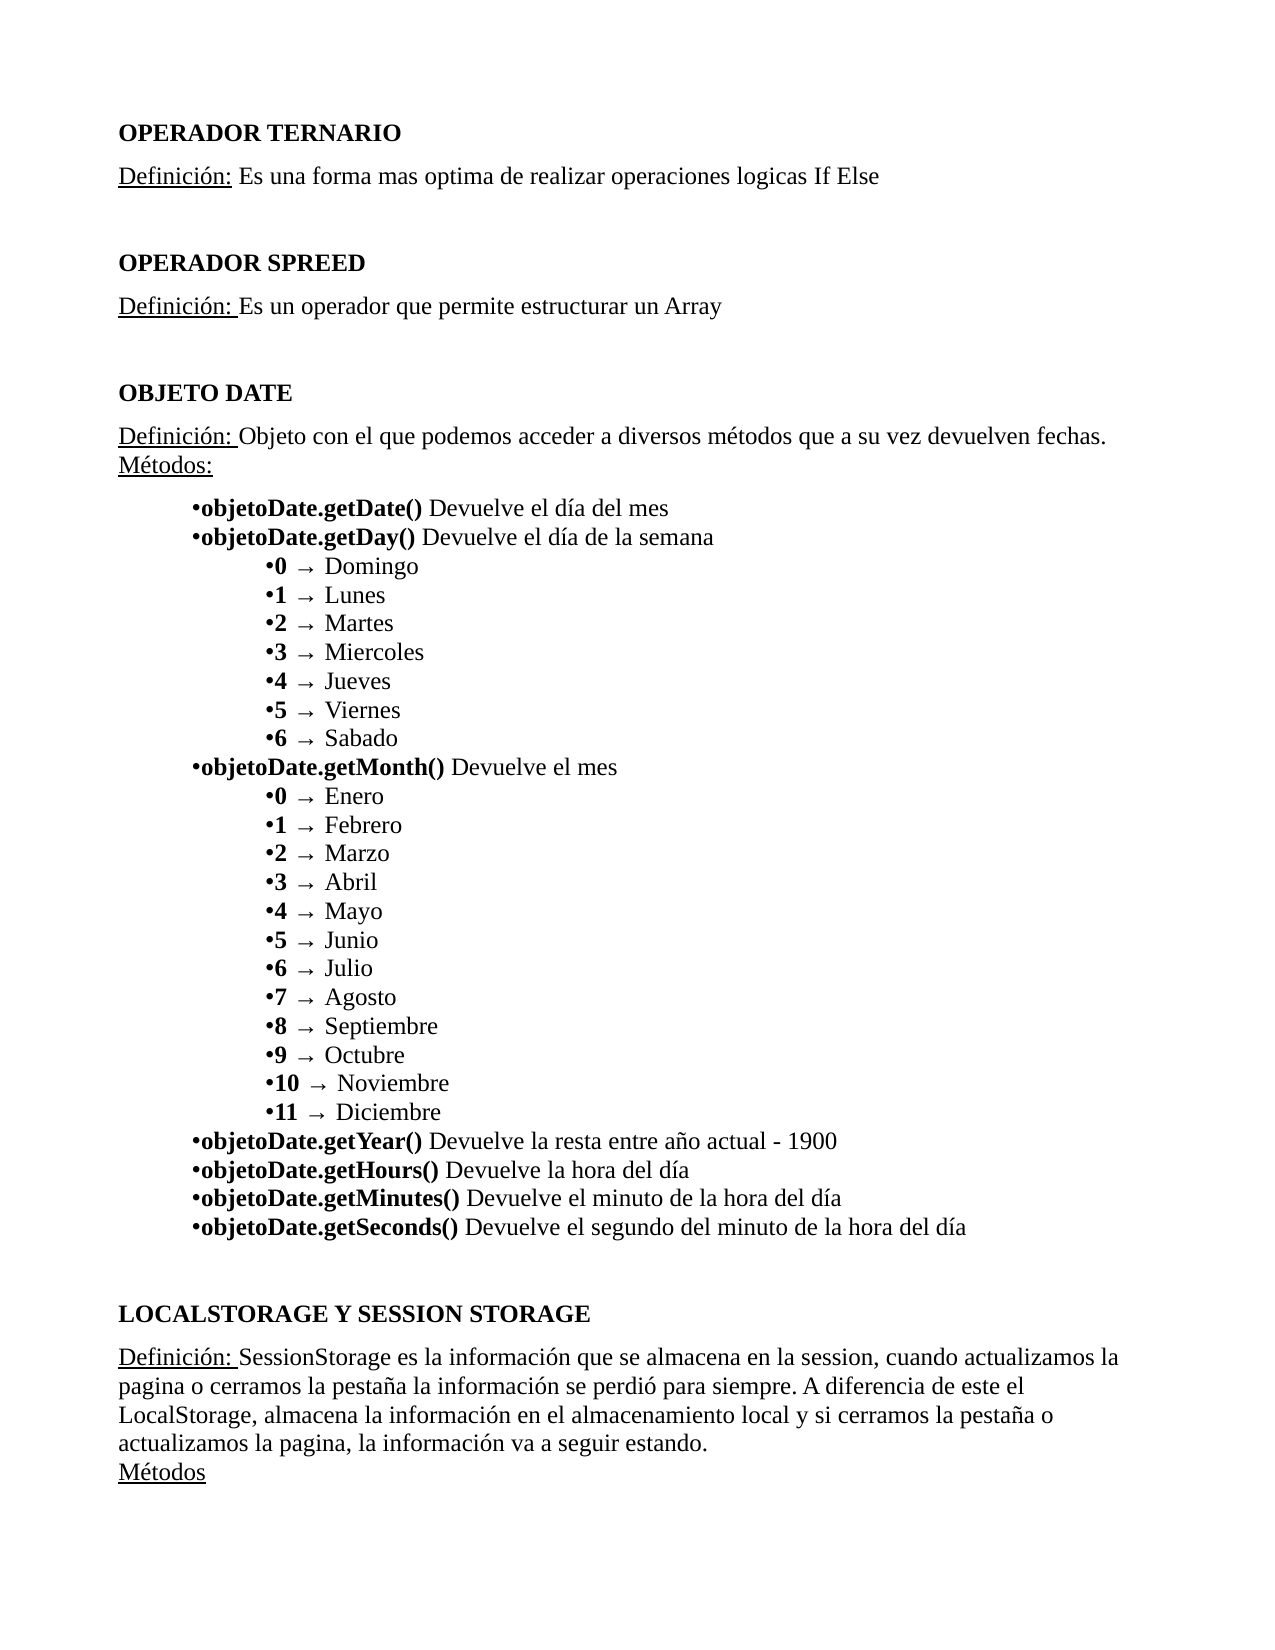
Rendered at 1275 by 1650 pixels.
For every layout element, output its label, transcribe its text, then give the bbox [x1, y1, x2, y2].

list 4 → Jueves [118, 666, 1157, 695]
text OBJETO DATE [118, 378, 1157, 407]
list 11 → Diciembre [118, 1097, 1157, 1126]
list 6 → Sabado [118, 723, 1157, 752]
list 8 → Septiembre [118, 1011, 1157, 1040]
list 2 → Martes [118, 608, 1157, 637]
list 7 → Agosto [118, 982, 1157, 1011]
list objetoDate.getMinutes() Devuelve el minuto de la hora del día [118, 1183, 1157, 1212]
text LOCALSTORAGE Y SESSION STORAGE [118, 1299, 1157, 1328]
list 4 → Mayo [118, 896, 1157, 925]
list objetoDate.getHours() Devuelve la hora del día [118, 1155, 1157, 1183]
list 3 → Miercoles [118, 637, 1157, 666]
list 5 → Junio [118, 925, 1157, 953]
list 3 → Abril [118, 867, 1157, 896]
list objetoDate.getMonth() Devuelve el mes [118, 752, 1157, 781]
list objetoDate.getDay() Devuelve el día de la semana [118, 522, 1157, 551]
text Definición: Objeto con el que podemos acceder a diversos métodos que a su vez devuelven fechas. Métodos: [118, 421, 1157, 479]
text Definición: Es un operador que permite estructurar un Array [118, 291, 1157, 320]
list 0 → Enero [118, 781, 1157, 810]
list 10 → Noviembre [118, 1068, 1157, 1097]
list 1 → Febrero [118, 810, 1157, 838]
text OPERADOR TERNARIO [118, 118, 1157, 147]
list 2 → Marzo [118, 838, 1157, 867]
list objetoDate.getSeconds() Devuelve el segundo del minuto de la hora del día [118, 1212, 1157, 1241]
list 5 → Viernes [118, 695, 1157, 723]
text Definición: SessionStorage es la información que se almacena en la session, cuando actualizamos la pagina o cerramos la pestaña la información se perdió para siempre. A diferencia de este el LocalStorage, almacena la información en el almacenamiento local y si cerramos la pestaña o actualizamos la pagina, la información va a seguir estando. Métodos [118, 1342, 1157, 1486]
text Definición: Es una forma mas optima de realizar operaciones logicas If Else [118, 161, 1157, 190]
list objetoDate.getYear() Devuelve la resta entre año actual - 1900 [118, 1126, 1157, 1155]
list 0 → Domingo [118, 551, 1157, 580]
list 1 → Lunes [118, 580, 1157, 608]
list objetoDate.getDate() Devuelve el día del mes [118, 493, 1157, 522]
list 9 → Octubre [118, 1040, 1157, 1068]
text OPERADOR SPREED [118, 248, 1157, 277]
list 6 → Julio [118, 953, 1157, 982]
